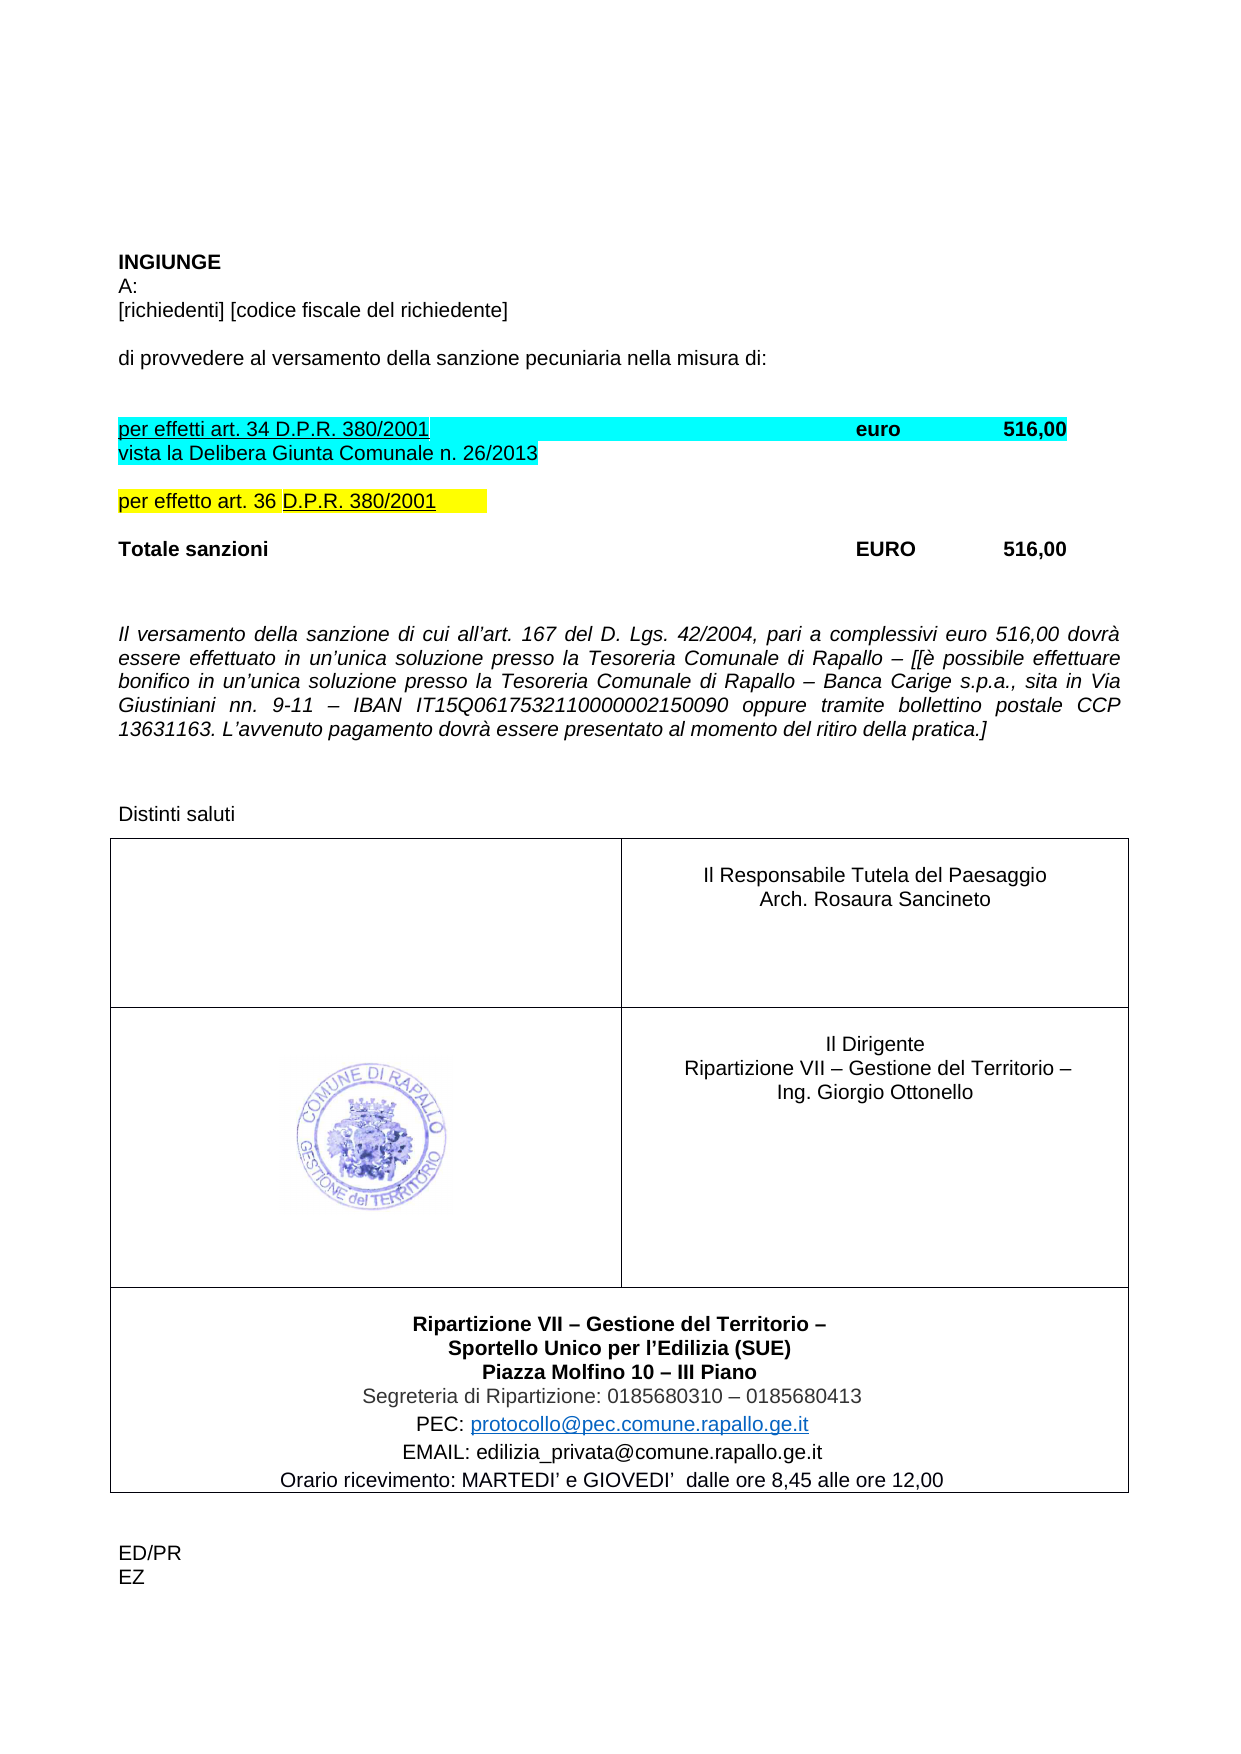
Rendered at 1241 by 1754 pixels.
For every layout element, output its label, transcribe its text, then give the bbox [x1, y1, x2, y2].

text INGIUNGE [118, 249, 1122, 273]
table_header [111, 839, 621, 1007]
table_header Il Responsabile Tutela del Paesaggio Arch. Rosaura Sancineto [622, 839, 1128, 1007]
text ED/PR [118, 1541, 1122, 1565]
text Distinti saluti [118, 802, 1122, 826]
text Totale sanzioni EURO 516,00 [118, 537, 1122, 561]
text [richiedenti] [codice fiscale del richiedente] [118, 297, 1122, 321]
table_cell Ripartizione VII – Gestione del Territorio – Sportello Unico per l’Edilizia (SUE) Piazza Molfino 10 – III Piano Segreteria di Ripartizione: 0185680310 – 0185680413 PEC: protocollo@pec.comune.rapallo.ge.it EMAIL: edilizia_privata@comune.rapallo.ge.it Orario ricevimento: MARTEDI’ e GIOVEDI’ dalle ore 8,45 alle ore 12,00 [111, 1288, 1128, 1492]
text EZ [118, 1565, 1122, 1589]
subtitle I N G I U N G E [0, 226, 1122, 249]
text vista la Delibera Giunta Comunale n. 26/2013 [118, 441, 1122, 465]
text per effetto art. 36 D.P.R. 380/2001 [118, 489, 1122, 513]
text per effetti art. 34 D.P.R. 380/2001 euro 516,00 [118, 417, 1122, 441]
text A: [118, 273, 1122, 297]
subtitle I N G I U N G E [0, 118, 1122, 144]
subtitle I N G I U N G E [0, 148, 1122, 173]
table_cell [111, 1008, 621, 1287]
table_cell Il Dirigente Ripartizione VII – Gestione del Territorio – Ing. Giorgio Ottonello [622, 1008, 1128, 1287]
text Il versamento della sanzione di cui all’art. 167 del D. Lgs. 42/2004, pari a complessivi euro 516,00 dovrà essere effettuato in un’unica soluzione presso la Tesoreria Comunale di Rapallo – [[è possibile effettuare bonifico in un’unica soluzione presso la Tesoreria Comunale di Rapallo – Banca Carige s.p.a., sita in Via Giustiniani nn. 9-11 – IBAN IT15Q0617532110000002150090 oppure tramite bollettino postale CCP 13631163. L’avvenuto pagamento dovrà essere presentato al momento del ritiro della pratica.] [118, 621, 1122, 741]
text di provvedere al versamento della sanzione pecuniaria nella misura di: [118, 345, 1122, 369]
